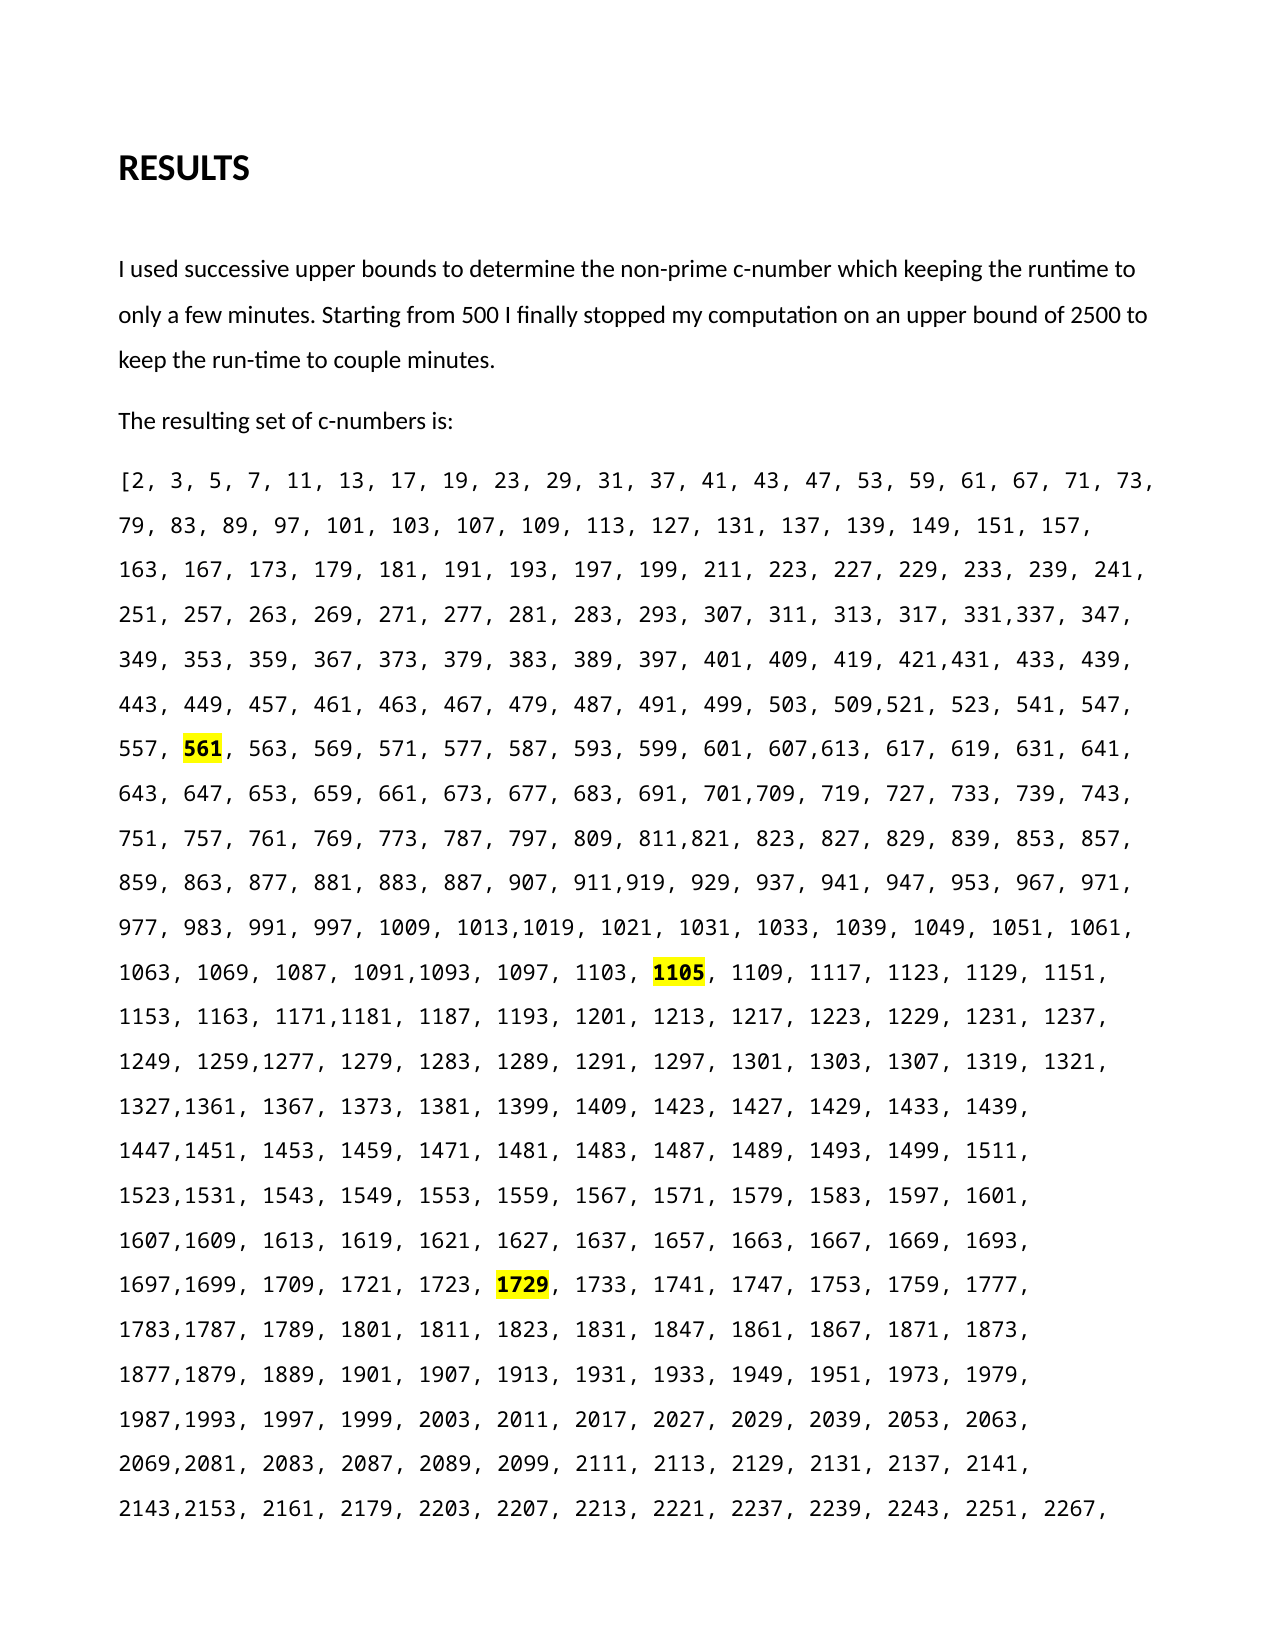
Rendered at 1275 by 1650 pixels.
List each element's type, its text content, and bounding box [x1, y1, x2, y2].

text The resulting set of c-numbers is: [118, 405, 1157, 435]
text I used successive upper bounds to determine the non-prime c-number which keeping the runtime to only a few minutes. Starting from 500 I finally stopped my computation on an upper bound of 2500 to keep the run-time to couple minutes. [118, 253, 1157, 375]
text [2, 3, 5, 7, 11, 13, 17, 19, 23, 29, 31, 37, 41, 43, 47, 53, 59, 61, 67, 71, 73, 79, 83, 89, 97, 101, 103, 107, 109, 113, 127, 131, 137, 139, 149, 151, 157, 163, 167, 173, 179, 181, 191, 193, 197, 199, 211, 223, 227, 229, 233, 239, 241, 251, 257, 263, 269, 271, 277, 281, 283, 293, 307, 311, 313, 317, 331,337, 347, 349, 353, 359, 367, 373, 379, 383, 389, 397, 401, 409, 419, 421,431, 433, 439, 443, 449, 457, 461, 463, 467, 479, 487, 491, 499, 503, 509,521, 523, 541, 547, 557, 561, 563, 569, 571, 577, 587, 593, 599, 601, 607,613, 617, 619, 631, 641, 643, 647, 653, 659, 661, 673, 677, 683, 691, 701,709, 719, 727, 733, 739, 743, 751, 757, 761, 769, 773, 787, 797, 809, 811,821, 823, 827, 829, 839, 853, 857, 859, 863, 877, 881, 883, 887, 907, 911,919, 929, 937, 941, 947, 953, 967, 971, 977, 983, 991, 997, 1009, 1013,1019, 1021, 1031, 1033, 1039, 1049, 1051, 1061, 1063, 1069, 1087, 1091,1093, 1097, 1103, 1105, 1109, 1117, 1123, 1129, 1151, 1153, 1163, 1171,1181, 1187, 1193, 1201, 1213, 1217, 1223, 1229, 1231, 1237, 1249, 1259,1277, 1279, 1283, 1289, 1291, 1297, 1301, 1303, 1307, 1319, 1321, 1327,1361, 1367, 1373, 1381, 1399, 1409, 1423, 1427, 1429, 1433, 1439, 1447,1451, 1453, 1459, 1471, 1481, 1483, 1487, 1489, 1493, 1499, 1511, 1523,1531, 1543, 1549, 1553, 1559, 1567, 1571, 1579, 1583, 1597, 1601, 1607,1609, 1613, 1619, 1621, 1627, 1637, 1657, 1663, 1667, 1669, 1693, 1697,1699, 1709, 1721, 1723, 1729, 1733, 1741, 1747, 1753, 1759, 1777, 1783,1787, 1789, 1801, 1811, 1823, 1831, 1847, 1861, 1867, 1871, 1873, 1877,1879, 1889, 1901, 1907, 1913, 1931, 1933, 1949, 1951, 1973, 1979, 1987,1993, 1997, 1999, 2003, 2011, 2017, 2027, 2029, 2039, 2053, 2063, 2069,2081, 2083, 2087, 2089, 2099, 2111, 2113, 2129, 2131, 2137, 2141, 2143,2153, 2161, 2179, 2203, 2207, 2213, 2221, 2237, 2239, 2243, 2251, 2267, [118, 465, 1157, 1523]
subtitle RESULTS [118, 143, 1157, 189]
